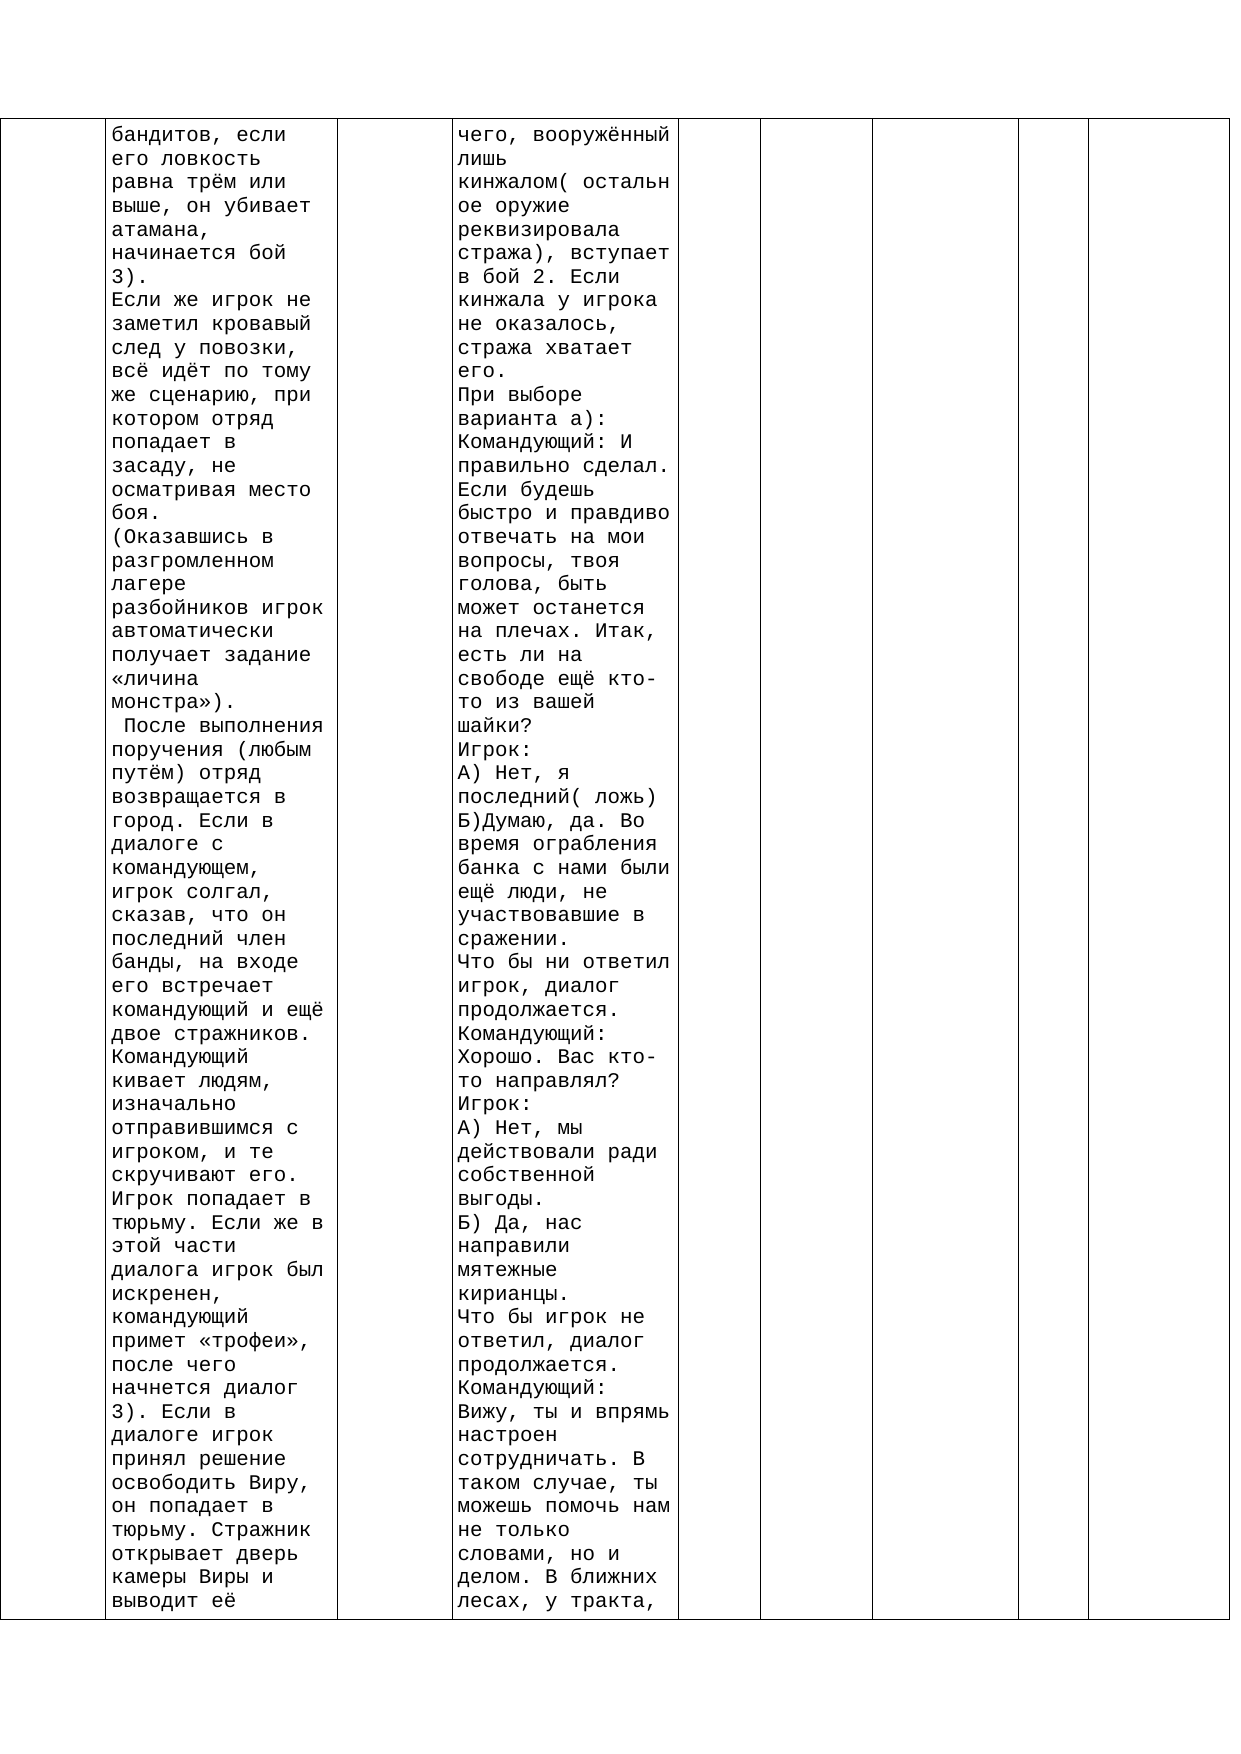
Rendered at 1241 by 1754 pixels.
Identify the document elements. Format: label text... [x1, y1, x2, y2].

table_cell [679, 119, 760, 1619]
table_cell [1089, 119, 1229, 1619]
table_cell чего, вооружённый лишь кинжалом( остальное оружие реквизировала стража), вступает в бой 2. Если кинжала у игрока не оказалось, стража хватает его. При выборе варианта а): Командующий: И правильно сделал. Если будешь быстро и правдиво отвечать на мои вопросы, твоя голова, быть может останется на плечах. Итак, есть ли на свободе ещё кто-то из вашей шайки? Игрок: А) Нет, я последний( ложь) Б)Думаю, да. Во время ограбления банка с нами были ещё люди, не участвовавшие в сражении. Что бы ни ответил игрок, диалог продолжается. Командующий: Хорошо. Вас кто-то направлял? Игрок: А) Нет, мы действовали ради собственной выгоды. Б) Да, нас направили мятежные кирианцы. Что бы игрок не ответил, диалог продолжается. Командующий: Вижу, ты и впрямь настроен сотрудничать. В таком случае, ты можешь помочь нам не только словами, но и делом. В ближних лесах, у тракта, [453, 119, 678, 1619]
table_cell [1019, 119, 1088, 1619]
table_cell [338, 119, 452, 1619]
table_cell бандитов, если его ловкость равна трём или выше, он убивает атамана, начинается бой 3). Если же игрок не заметил кровавый след у повозки, всё идёт по тому же сценарию, при котором отряд попадает в засаду, не осматривая место боя. (Оказавшись в разгромленном лагере разбойников игрок автоматически получает задание «личина монстра»). После выполнения поручения (любым путём) отряд возвращается в город. Если в диалоге с командующем, игрок солгал, сказав, что он последний член банды, на входе его встречает командующий и ещё двое стражников. Командующий кивает людям, изначально отправившимся с игроком, и те скручивают его. Игрок попадает в тюрьму. Если же в этой части диалога игрок был искренен, командующий примет «трофеи», после чего начнется диалог 3). Если в диалоге игрок принял решение освободить Виру, он попадает в тюрьму. Стражник открывает дверь камеры Виры и выводит её [106, 119, 337, 1619]
table_cell [761, 119, 872, 1619]
table_cell [1, 119, 105, 1619]
table_cell [873, 119, 1018, 1619]
